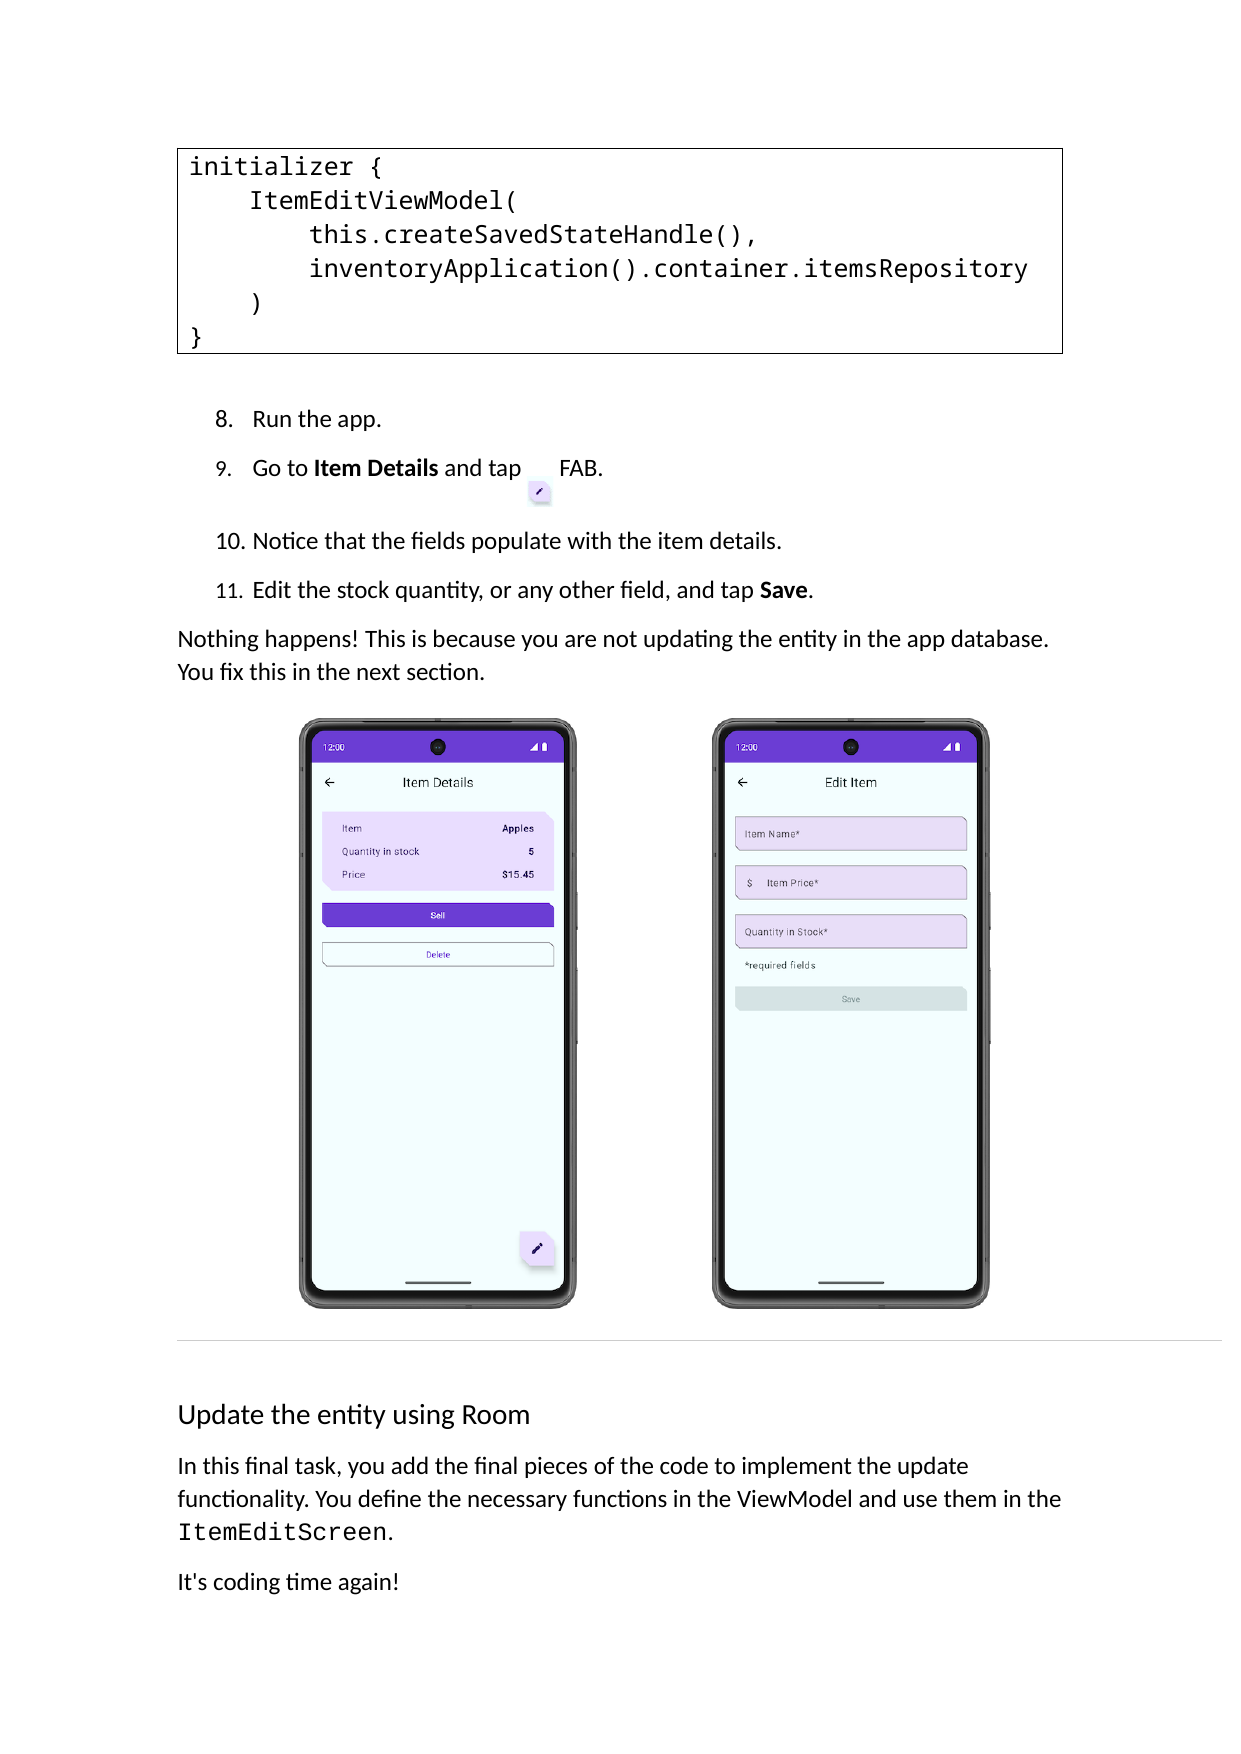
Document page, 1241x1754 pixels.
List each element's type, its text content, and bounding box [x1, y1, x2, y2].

text It's coding time again! [177, 1566, 1063, 1597]
text In this final task, you add the final pieces of the code to implement the update functionality. You define the necessary functions in the ViewModel and use them in the ItemEditScreen. [177, 1450, 1063, 1547]
table_header [700, 706, 1222, 1339]
text Update the entity using Room [177, 1396, 1063, 1431]
list Run the app. [215, 403, 1063, 434]
table_header initializer { ItemEditViewModel( this.createSavedStateHandle(), inventoryApplication().container.itemsRepository ) } [178, 149, 1062, 353]
table_header [177, 706, 699, 1339]
list Notice that the fields populate with the item details. [215, 525, 1063, 556]
text Nothing happens! This is because you are not updating the entity in the app database. You fix this in the next section. [177, 624, 1063, 687]
list Go to Item Details and tap FAB. [215, 453, 1063, 506]
list Edit the stock quantity, or any other field, and tap Save. [215, 574, 1063, 605]
